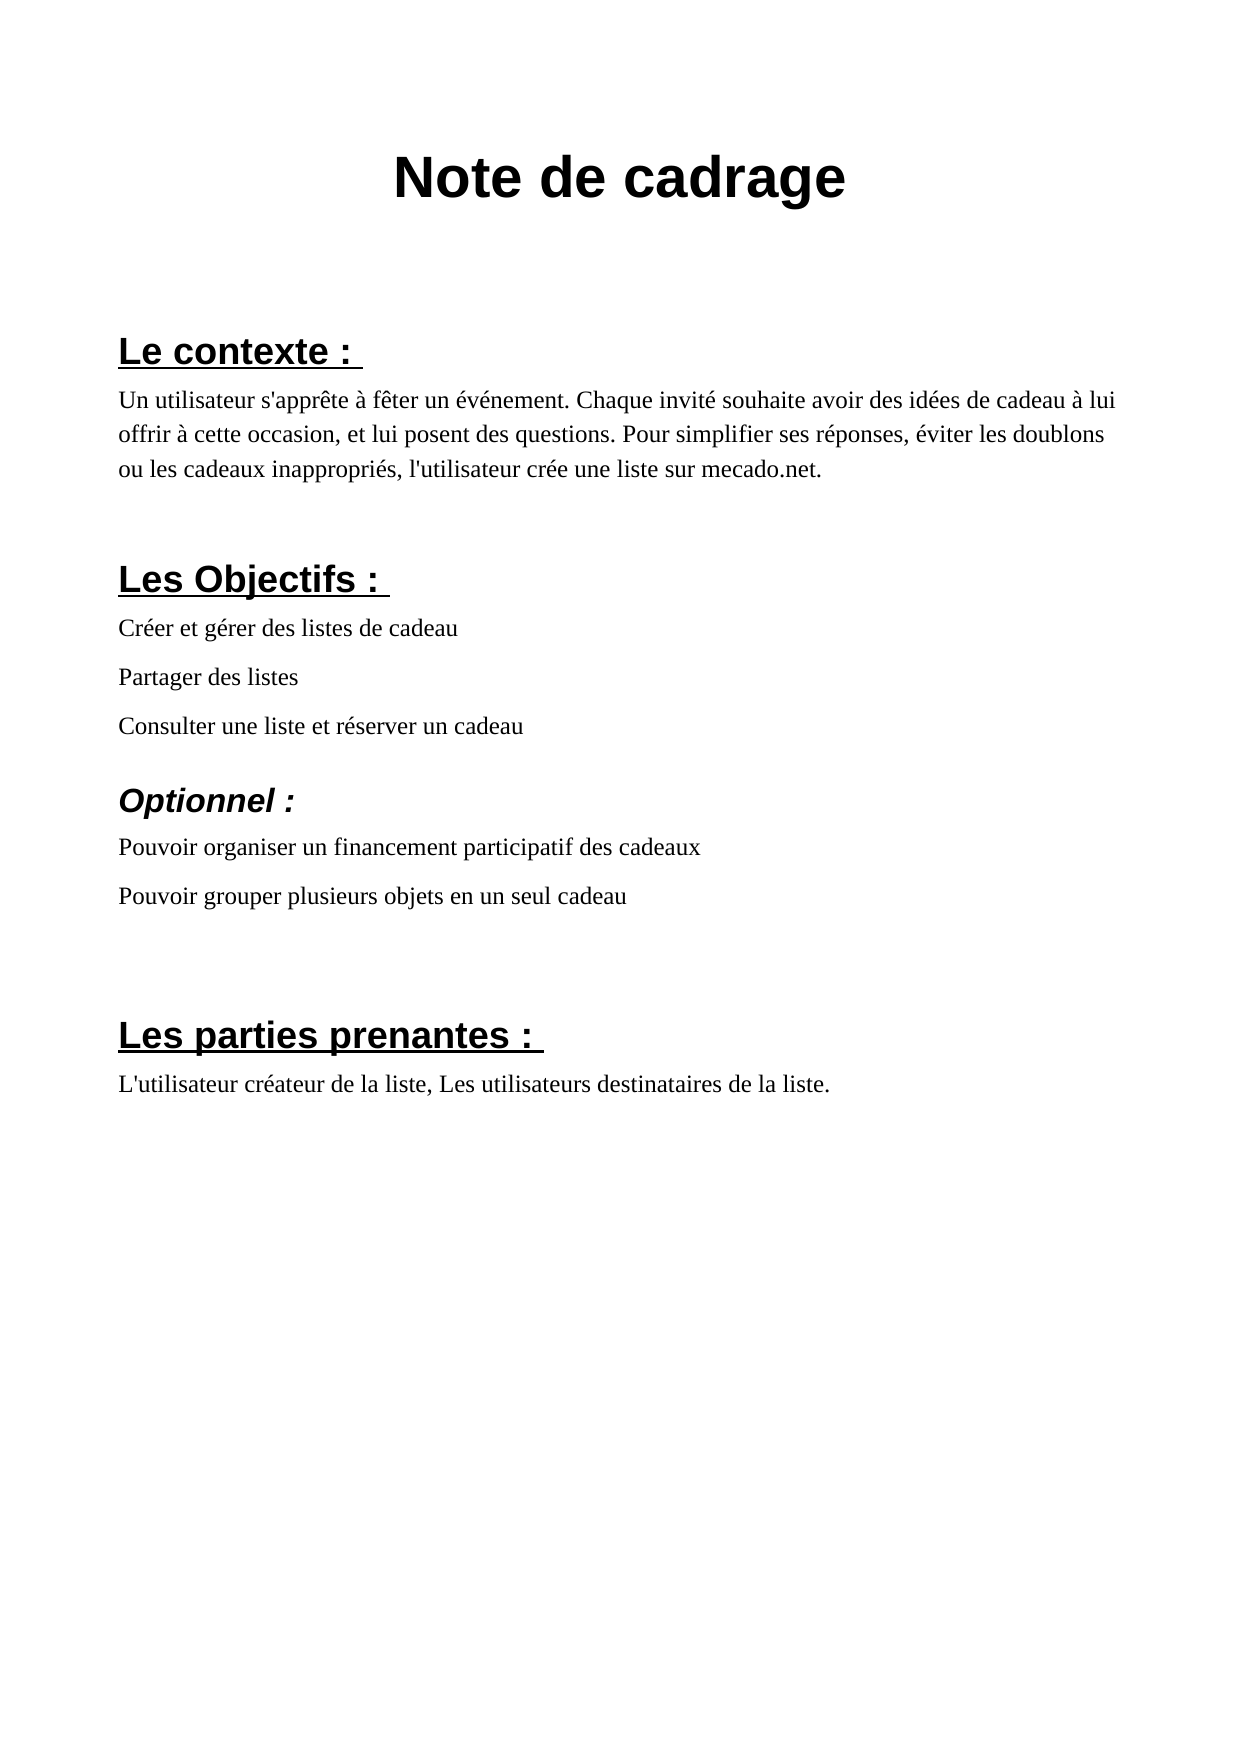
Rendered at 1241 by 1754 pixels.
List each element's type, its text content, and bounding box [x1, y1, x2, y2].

subtitle Le contexte : [118, 329, 1122, 372]
subtitle Les Objectifs : [118, 557, 1122, 600]
text Partager des listes [118, 662, 1122, 691]
title Note de cadrage [118, 143, 1122, 210]
text Consulter une liste et réserver un cadeau [118, 711, 1122, 740]
text Pouvoir grouper plusieurs objets en un seul cadeau [118, 881, 1122, 910]
subtitle Optionnel : [118, 781, 1122, 819]
text Créer et gérer des listes de cadeau [118, 613, 1122, 642]
text Pouvoir organiser un financement participatif des cadeaux [118, 832, 1122, 861]
text Un utilisateur s'apprête à fêter un événement. Chaque invité souhaite avoir des idées de cadeau à lui offrir à cette occasion, et lui posent des questions. Pour simplifier ses réponses, éviter les doublons ou les cadeaux inappropriés, l'utilisateur crée une liste sur mecado.net. [118, 385, 1122, 483]
subtitle Les parties prenantes : [118, 1013, 1122, 1056]
text L'utilisateur créateur de la liste, Les utilisateurs destinataires de la liste. [118, 1069, 1122, 1098]
